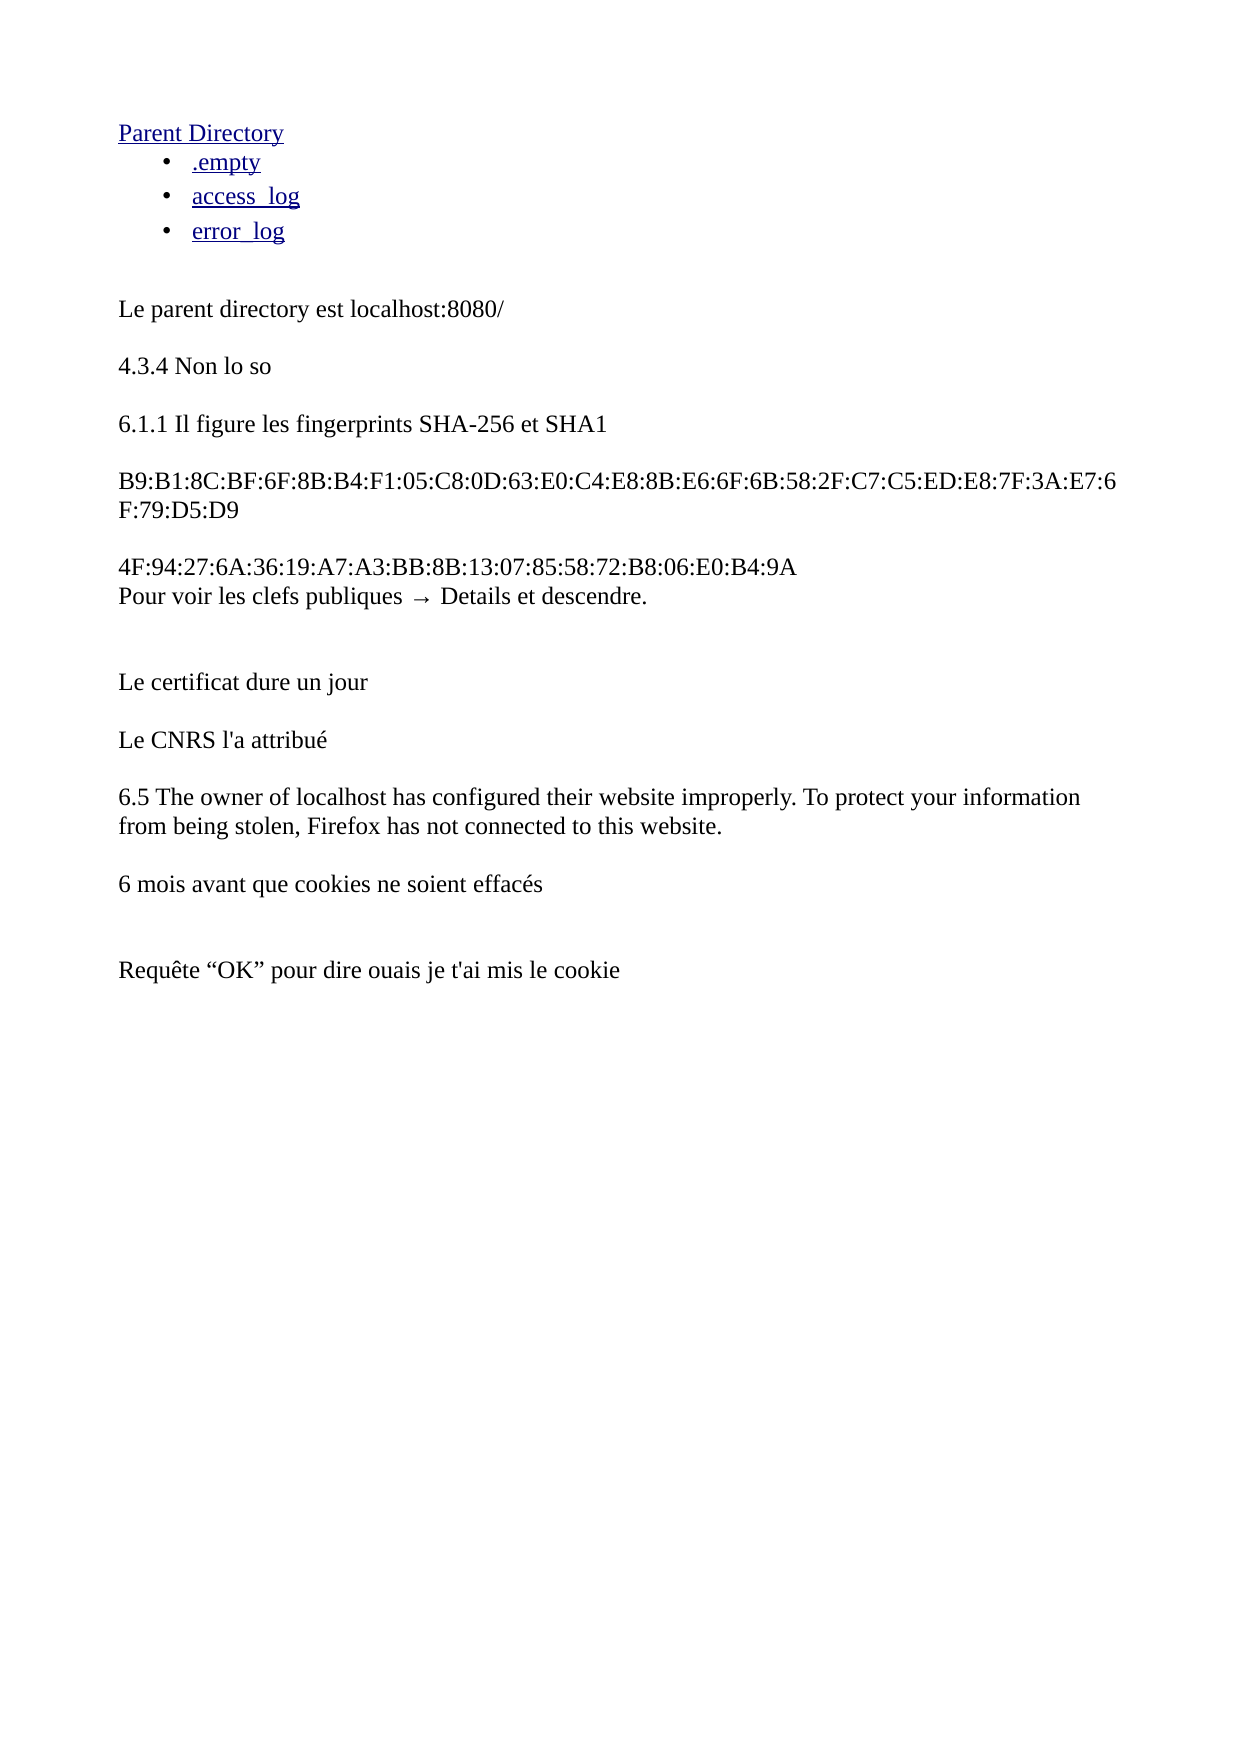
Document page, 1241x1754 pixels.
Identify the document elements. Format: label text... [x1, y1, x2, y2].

text Le certificat dure un jour Le CNRS l'a attribué [118, 639, 1122, 754]
text Parent Directory [118, 118, 1122, 147]
list error_log [162, 216, 1122, 244]
text 4F:94:27:6A:36:19:A7:A3:BB:8B:13:07:85:58:72:B8:06:E0:B4:9A Pour voir les clefs publiques → Details et descendre. [118, 552, 1122, 610]
text 6.5 The owner of localhost has configured their website improperly. To protect your information from being stolen, Firefox has not connected to this website. 6 mois avant que cookies ne soient effacés Requête “OK” pour dire ouais je t'ai mis le cookie [118, 782, 1122, 984]
list access_log [162, 181, 1122, 210]
text Le parent directory est localhost:8080/ 4.3.4 Non lo so 6.1.1 Il figure les fingerprints SHA-256 et SHA1 B9:B1:8C:BF:6F:8B:B4:F1:05:C8:0D:63:E0:C4:E8:8B:E6:6F:6B:58:2F:C7:C5:ED:E8:7F:3A:E7:6F:79:D5:D9 [118, 265, 1122, 524]
list .empty [162, 147, 1122, 176]
